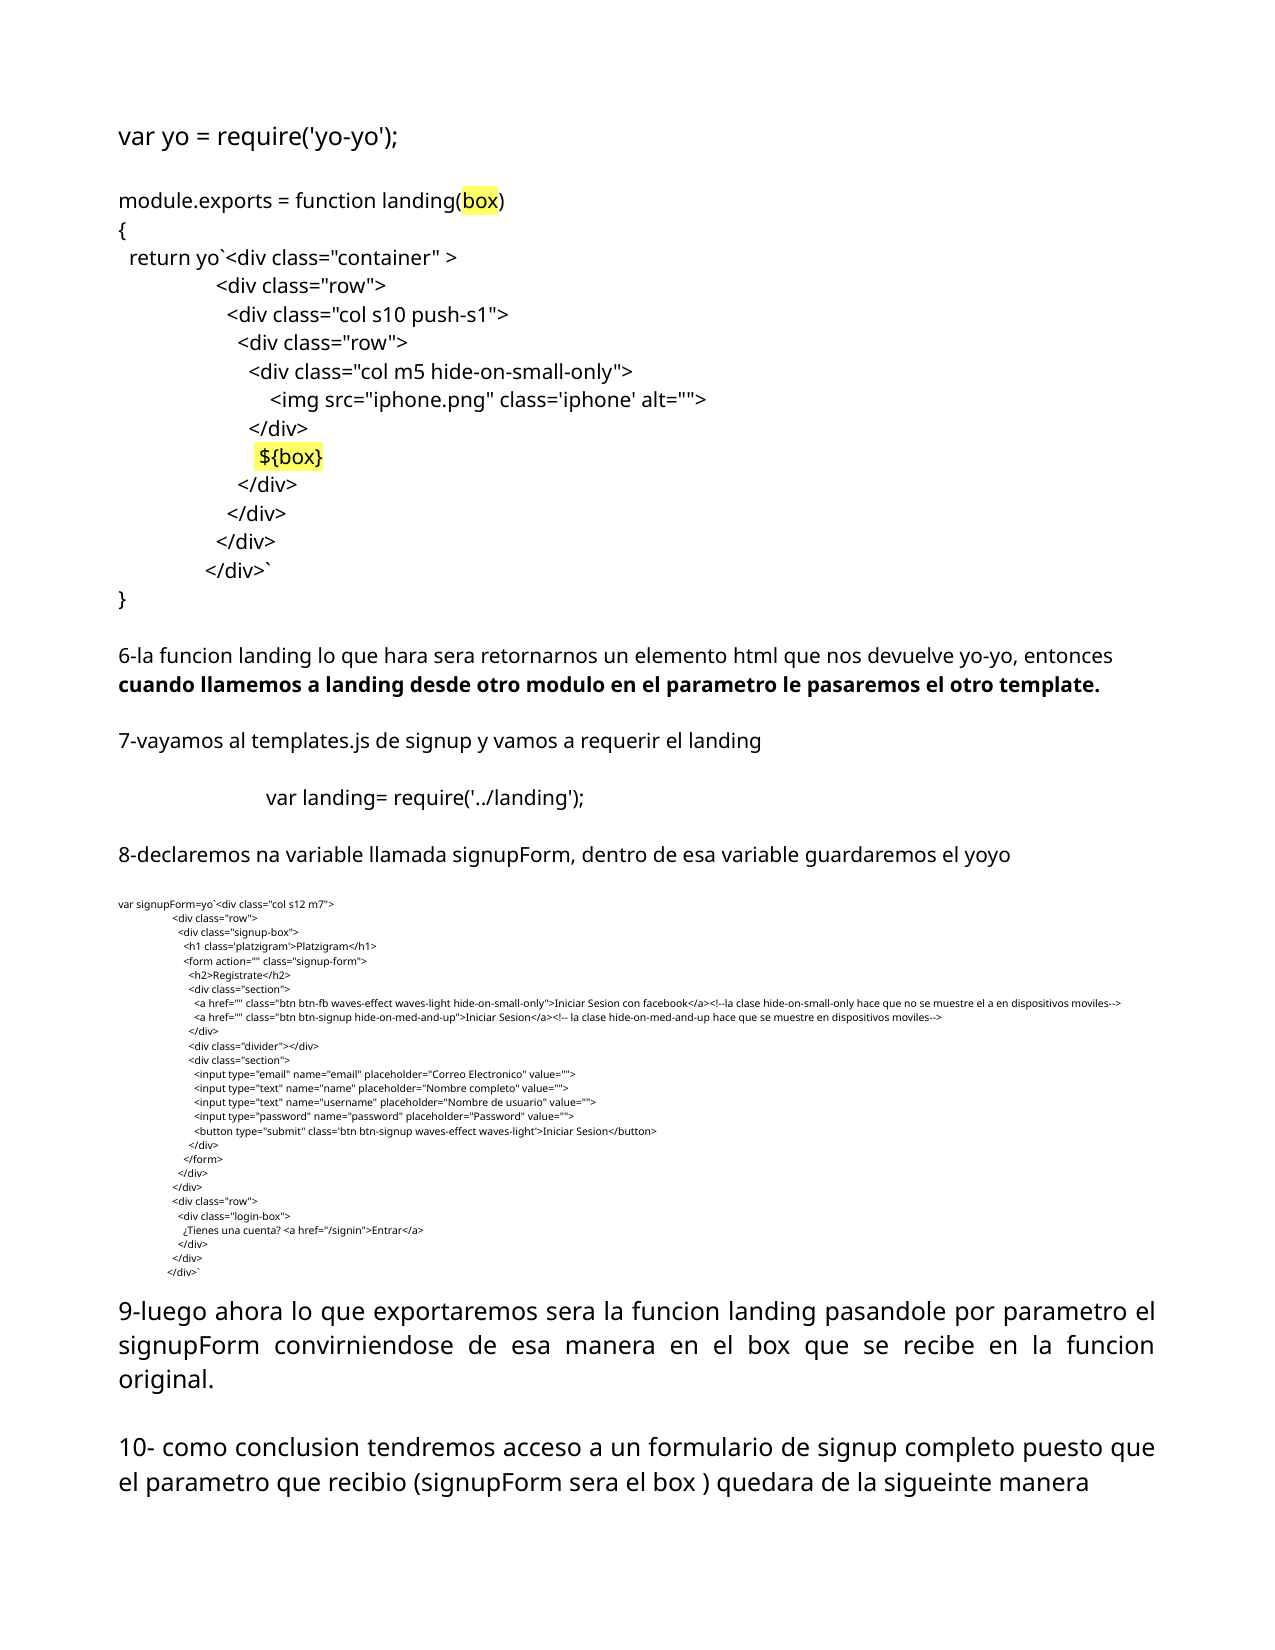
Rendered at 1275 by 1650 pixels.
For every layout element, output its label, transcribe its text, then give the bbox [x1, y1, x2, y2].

text </form> [118, 1152, 1157, 1166]
text <form action="" class="signup-form"> [118, 954, 1157, 968]
text 7-vayamos al templates.js de signup y vamos a requerir el landing [118, 727, 1157, 755]
text var yo = require('yo-yo'); [118, 118, 1157, 152]
text <div class="col m5 hide-on-small-only"> [118, 357, 1157, 385]
text </div> [118, 1025, 1157, 1039]
text </div> [118, 1166, 1157, 1181]
text <div class="row"> [118, 1195, 1157, 1209]
text return yo`<div class="container" > [118, 243, 1157, 272]
text <h1 class='platzigram'>Platzigram</h1> [118, 940, 1157, 954]
text 10- como conclusion tendremos acceso a un formulario de signup completo puesto que el parametro que recibio (signupForm sera el box ) quedara de la sigueinte manera [118, 1430, 1157, 1498]
text </div>` [118, 556, 1157, 584]
text <div class="section"> [118, 1053, 1157, 1067]
text module.exports = function landing(box) [118, 186, 1157, 215]
text ¿Tienes una cuenta? <a href="/signin">Entrar</a> [118, 1223, 1157, 1237]
text } [118, 584, 1157, 613]
text var landing= require('../landing'); [118, 783, 1157, 812]
text <div class="col s10 push-s1"> [118, 300, 1157, 328]
text <a href="" class="btn btn-fb waves-effect waves-light hide-on-small-only">Iniciar Sesion con facebook</a><!--la clase hide-on-small-only hace que no se muestre el a en dispositivos moviles--> [118, 996, 1157, 1011]
text 9-luego ahora lo que exportaremos sera la funcion landing pasandole por parametro el signupForm convirniendose de esa manera en el box que se recibe en la funcion original. [118, 1294, 1157, 1396]
text cuando llamemos a landing desde otro modulo en el parametro le pasaremos el otro template. [118, 670, 1157, 698]
text <input type="password" name="password" placeholder="Password" value=""> [118, 1110, 1157, 1124]
text <input type="text" name="name" placeholder="Nombre completo" value=""> [118, 1081, 1157, 1096]
text <div class="section"> [118, 982, 1157, 996]
text <input type="email" name="email" placeholder="Correo Electronico" value=""> [118, 1067, 1157, 1081]
text </div> [118, 527, 1157, 556]
text <input type="text" name="username" placeholder="Nombre de usuario" value=""> [118, 1096, 1157, 1110]
text <button type="submit" class='btn btn-signup waves-effect waves-light'>Iniciar Sesion</button> [118, 1124, 1157, 1138]
text </div> [118, 1138, 1157, 1152]
text </div> [118, 414, 1157, 442]
text <div class="row"> [118, 328, 1157, 357]
text var signupForm=yo`<div class="col s12 m7"> [118, 897, 1157, 911]
text <div class="signup-box"> [118, 926, 1157, 940]
text <div class="divider"></div> [118, 1039, 1157, 1053]
text </div> [118, 499, 1157, 527]
text </div> [118, 1181, 1157, 1195]
text <div class="row"> [118, 911, 1157, 926]
text ${box} [118, 442, 1157, 471]
text 8-declaremos na variable llamada signupForm, dentro de esa variable guardaremos el yoyo [118, 840, 1157, 869]
text </div>` [118, 1266, 1157, 1280]
text <a href="" class="btn btn-signup hide-on-med-and-up">Iniciar Sesion</a><!-- la clase hide-on-med-and-up hace que se muestre en dispositivos moviles--> [118, 1011, 1157, 1025]
text 6-la funcion landing lo que hara sera retornarnos un elemento html que nos devuelve yo-yo, entonces [118, 641, 1157, 670]
text <img src="iphone.png" class='iphone' alt=""> [118, 385, 1157, 414]
text <div class="login-box"> [118, 1209, 1157, 1223]
text <h2>Registrate</h2> [118, 968, 1157, 982]
text </div> [118, 1251, 1157, 1266]
text <div class="row"> [118, 272, 1157, 300]
text { [118, 215, 1157, 243]
text </div> [118, 471, 1157, 499]
text </div> [118, 1237, 1157, 1251]
